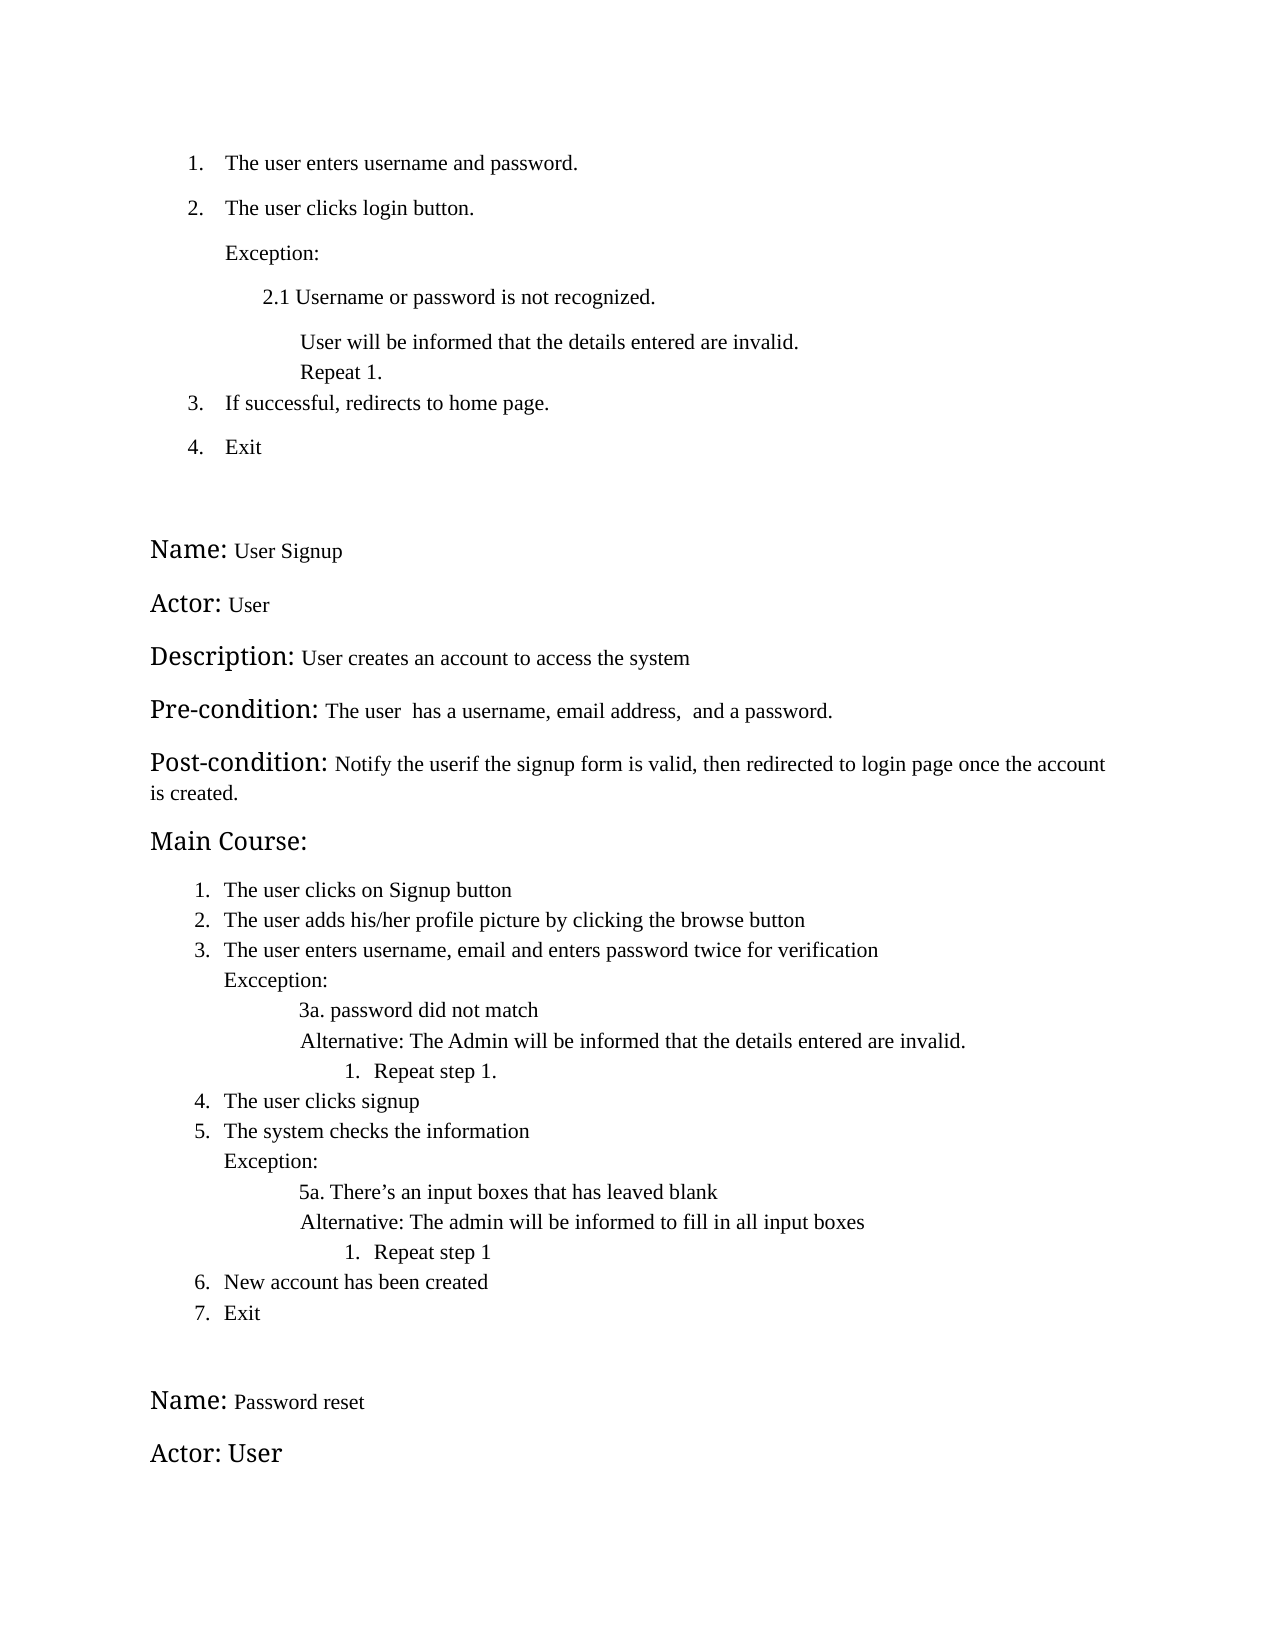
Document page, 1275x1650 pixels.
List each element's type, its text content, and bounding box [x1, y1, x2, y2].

list The user enters username and password. [187, 150, 1125, 175]
list Exception: [194, 1148, 1125, 1174]
text Alternative: The admin will be informed to fill in all input boxes [300, 1209, 1125, 1234]
list 2.1 Username or password is not recognized. [225, 284, 1125, 309]
list Repeat 1. [300, 359, 1125, 384]
list Excception: [194, 967, 1125, 992]
text Main Course: [150, 823, 1125, 858]
text Alternative: The Admin will be informed that the details entered are invalid. [300, 1028, 1125, 1053]
list The user adds his/her profile picture by clicking the browse button [194, 907, 1125, 932]
list The user clicks login button. [187, 195, 1125, 220]
text Actor: User [150, 585, 1125, 619]
text Actor: User [150, 1436, 1125, 1470]
list Exit [194, 1299, 1125, 1325]
text Description: User creates an account to access the system [150, 638, 1125, 672]
text Post-condition: Notify the userif the signup form is valid, then redirected to login page once the account is created. [150, 744, 1125, 805]
text Name: User Signup [150, 532, 1125, 566]
list The user enters username, email and enters password twice for verification [194, 937, 1125, 962]
list 5a. There’s an input boxes that has leaved blank [269, 1179, 1125, 1204]
list User will be informed that the details entered are invalid. [300, 329, 1125, 354]
list Exception: [187, 239, 1125, 265]
list Repeat step 1 [344, 1239, 1125, 1264]
list The user clicks signup [194, 1088, 1125, 1113]
text Pre-condition: The user has a username, email address, and a password. [150, 691, 1125, 725]
list Exit [187, 434, 1125, 459]
list 3a. password did not match [269, 997, 1125, 1023]
text Name: Password reset [150, 1383, 1125, 1417]
list Repeat step 1. [344, 1058, 1125, 1083]
list If successful, redirects to home page. [187, 389, 1125, 415]
list New account has been created [194, 1269, 1125, 1294]
list The system checks the information [194, 1118, 1125, 1143]
list The user clicks on Signup button [194, 877, 1125, 902]
